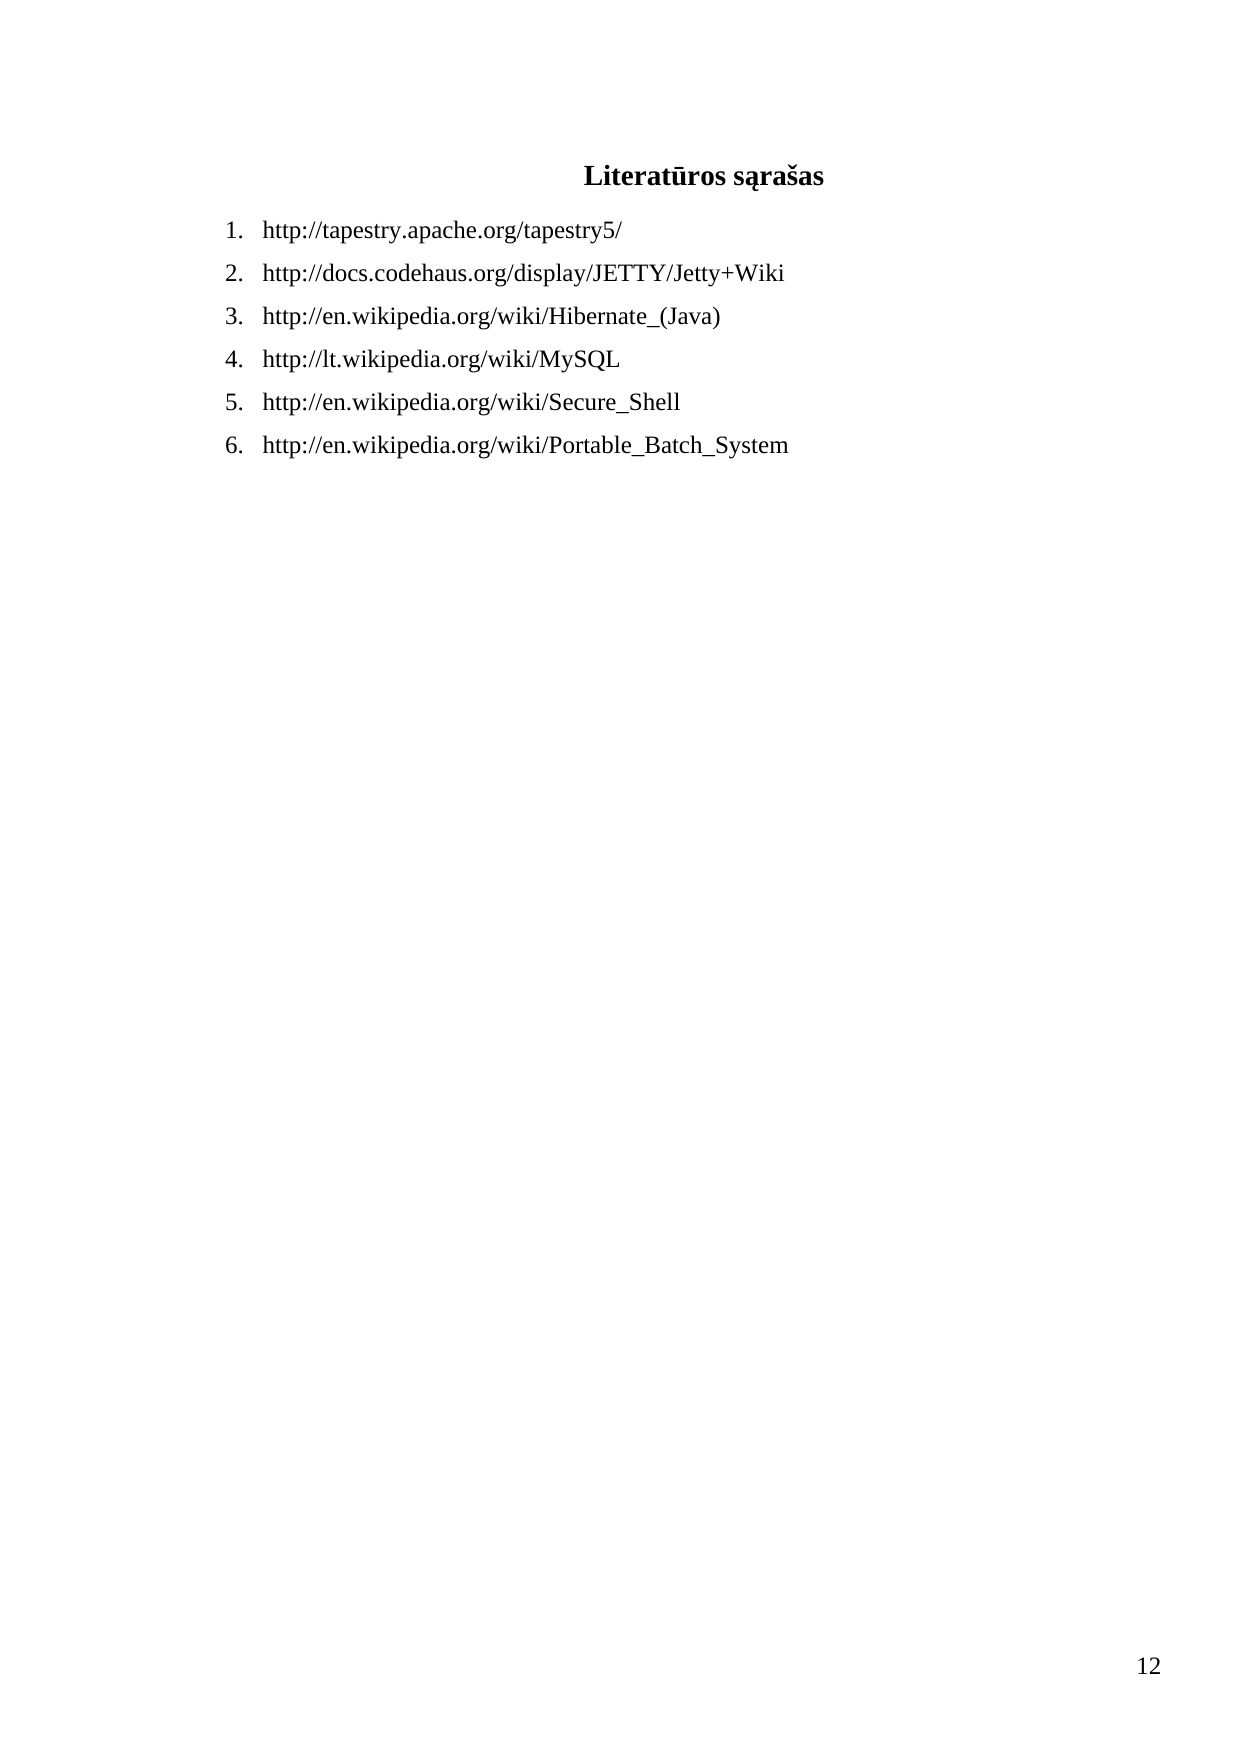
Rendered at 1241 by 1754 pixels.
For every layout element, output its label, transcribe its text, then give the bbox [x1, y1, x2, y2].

list http://en.wikipedia.org/wiki/Hibernate_(Java) [225, 301, 1161, 330]
text Literatūros sąrašas [187, 158, 1161, 192]
list http://en.wikipedia.org/wiki/Secure_Shell [225, 387, 1161, 416]
list http://lt.wikipedia.org/wiki/MySQL [225, 344, 1161, 373]
list http://tapestry.apache.org/tapestry5/ [225, 215, 1161, 244]
list http://docs.codehaus.org/display/JETTY/Jetty+Wiki [225, 258, 1161, 287]
list http://en.wikipedia.org/wiki/Portable_Batch_System [225, 431, 1161, 459]
